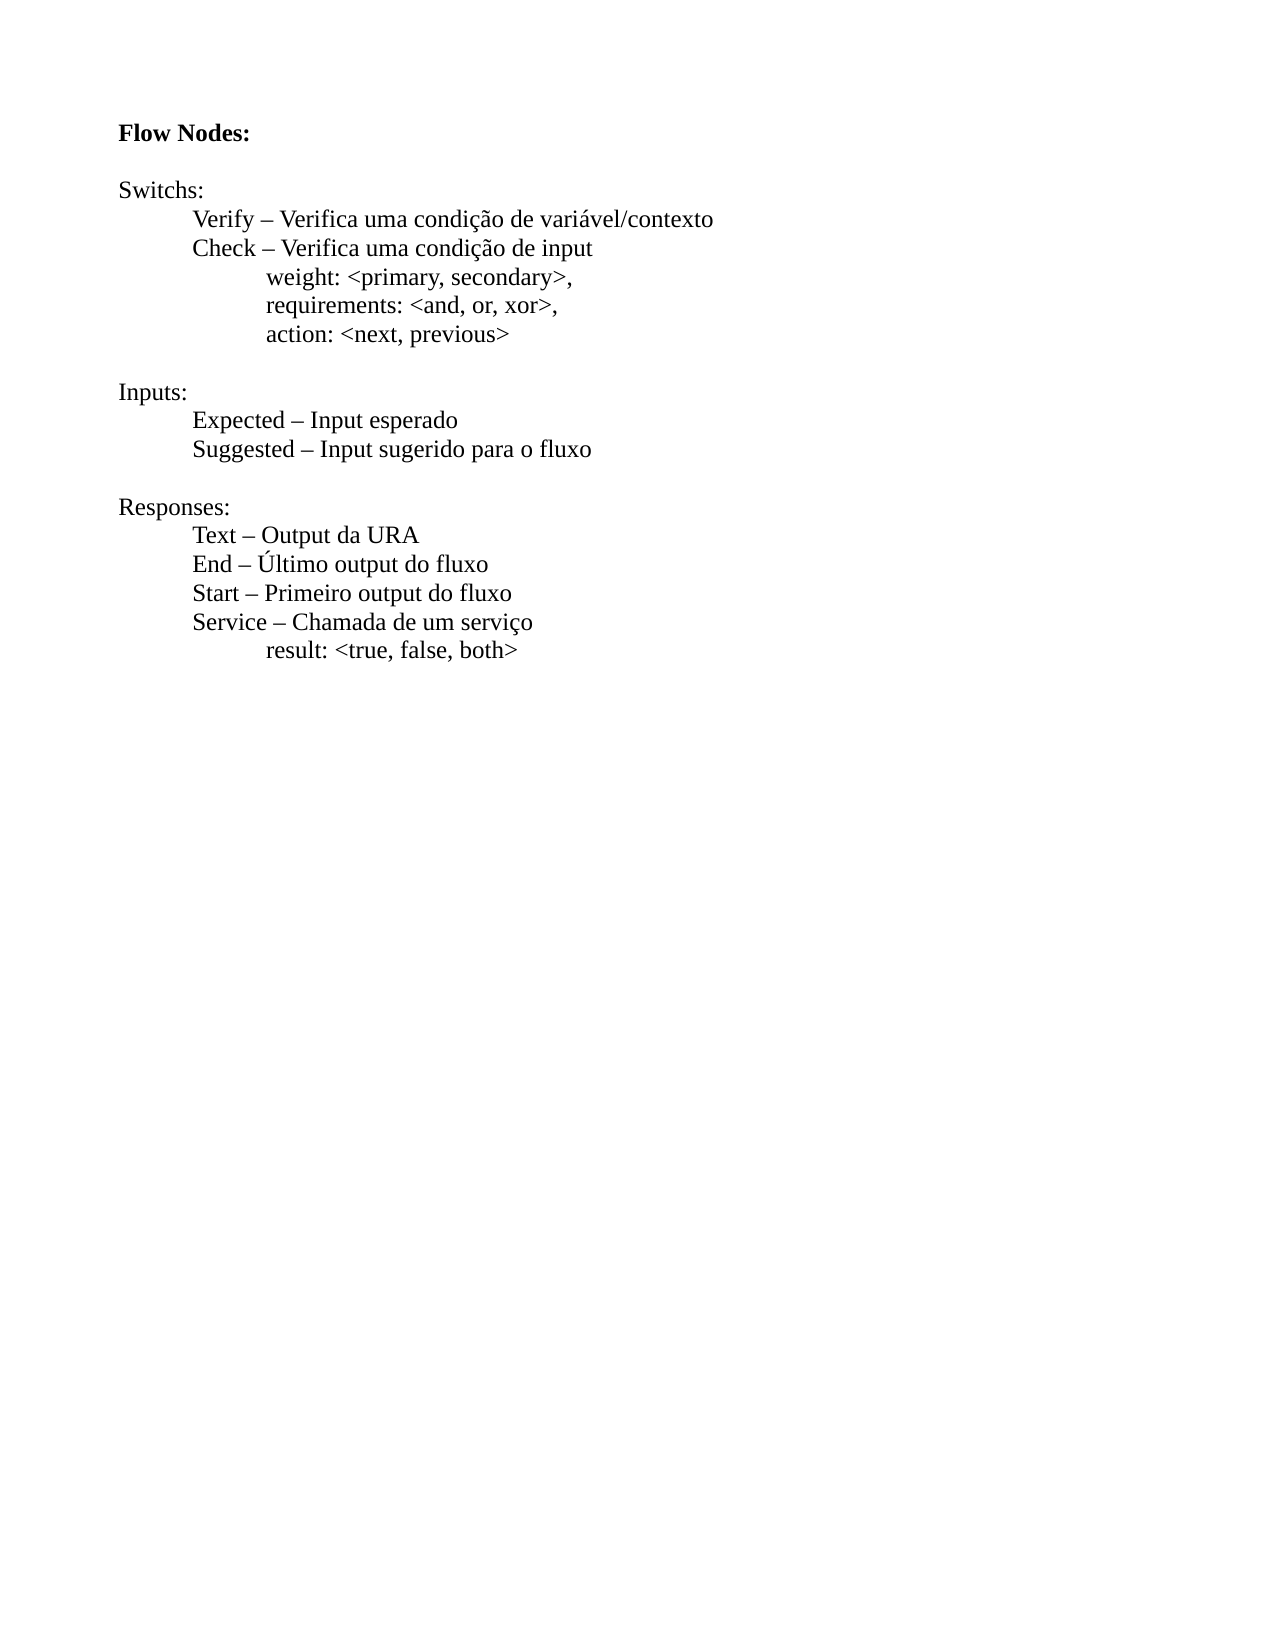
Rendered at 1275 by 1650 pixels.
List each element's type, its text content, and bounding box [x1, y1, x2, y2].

text action: <next, previous> [118, 319, 1157, 348]
text Inputs: [118, 377, 1157, 406]
text weight: <primary, secondary>, [118, 262, 1157, 291]
text Service – Chamada de um serviço [118, 607, 1157, 636]
text Check – Verifica uma condição de input [118, 233, 1157, 262]
text Switchs: [118, 176, 1157, 204]
text Verify – Verifica uma condição de variável/contexto [118, 204, 1157, 233]
text requirements: <and, or, xor>, [118, 291, 1157, 319]
text Flow Nodes: [118, 118, 1157, 147]
text Expected – Input esperado Suggested – Input sugerido para o fluxo Responses: Text – Output da URA End – Último output do fluxo Start – Primeiro output do fluxo [118, 406, 1157, 607]
text result: <true, false, both> [118, 636, 1157, 664]
